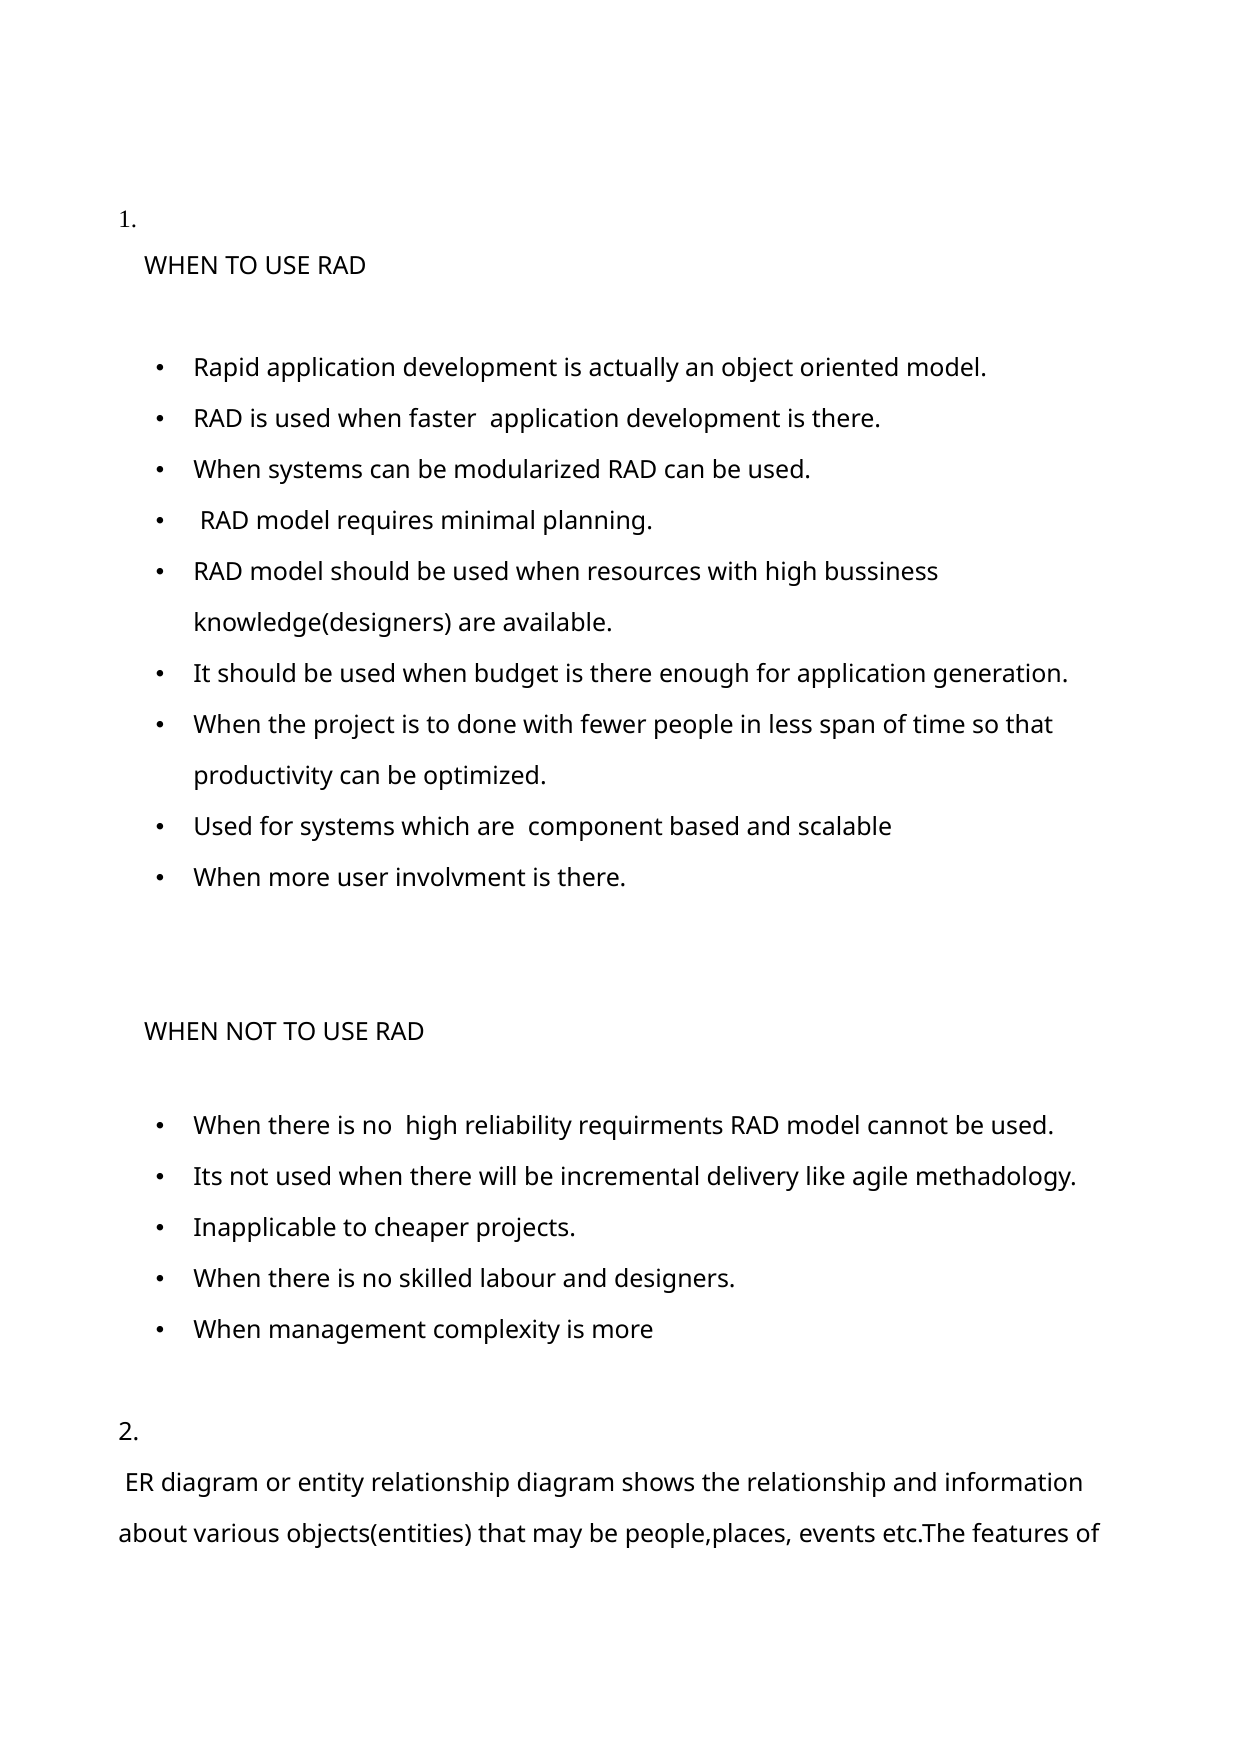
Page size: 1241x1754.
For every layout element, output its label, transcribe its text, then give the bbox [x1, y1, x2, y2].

list RAD model should be used when resources with high bussiness knowledge(designers) are available. [156, 554, 1122, 639]
list RAD model requires minimal planning. [156, 503, 1122, 537]
list When management complexity is more [156, 1311, 1122, 1346]
list When there is no skilled labour and designers. [156, 1260, 1122, 1294]
list It should be used when budget is there enough for application generation. [156, 656, 1122, 690]
text WHEN TO USE RAD [118, 247, 1122, 282]
list When the project is to done with fewer people in less span of time so that productivity can be optimized. [156, 707, 1122, 792]
list Inapplicable to cheaper projects. [156, 1209, 1122, 1243]
list Rapid application development is actually an object oriented model. [156, 349, 1122, 384]
list When there is no high reliability requirments RAD model cannot be used. [156, 1107, 1122, 1141]
list Its not used when there will be incremental delivery like agile methadology. [156, 1158, 1122, 1192]
text 1. [118, 204, 1122, 233]
list When more user involvment is there. [156, 860, 1122, 894]
list When systems can be modularized RAD can be used. [156, 452, 1122, 486]
text ER diagram or entity relationship diagram shows the relationship and information about various objects(entities) that may be people,places, events etc.The features of [118, 1464, 1122, 1550]
text WHEN NOT TO USE RAD [118, 1013, 1122, 1047]
list Used for systems which are component based and scalable [156, 809, 1122, 843]
text 2. [118, 1413, 1122, 1448]
list RAD is used when faster application development is there. [156, 401, 1122, 435]
